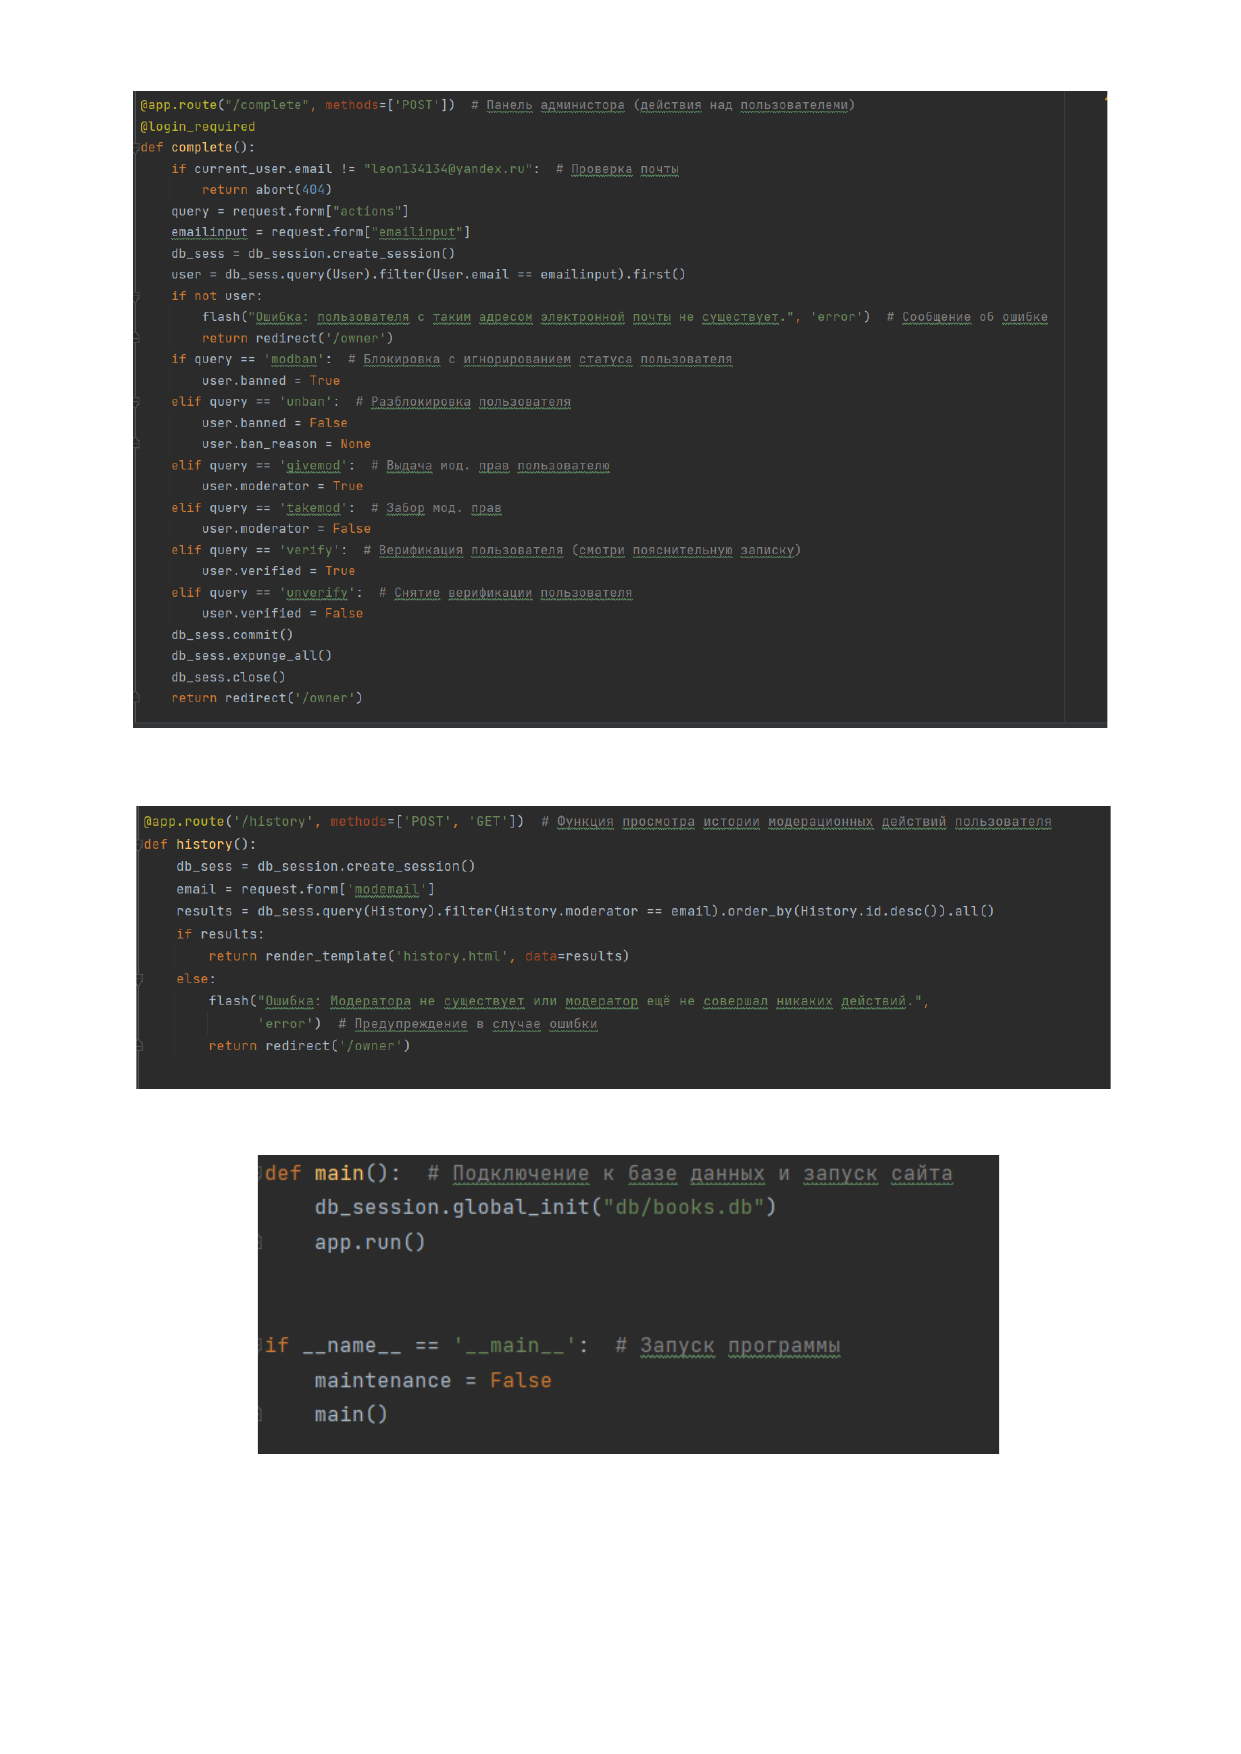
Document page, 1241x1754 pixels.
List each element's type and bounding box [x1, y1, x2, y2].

picture [257, 1155, 1000, 1454]
picture [133, 91, 1108, 728]
picture [136, 806, 1111, 1089]
